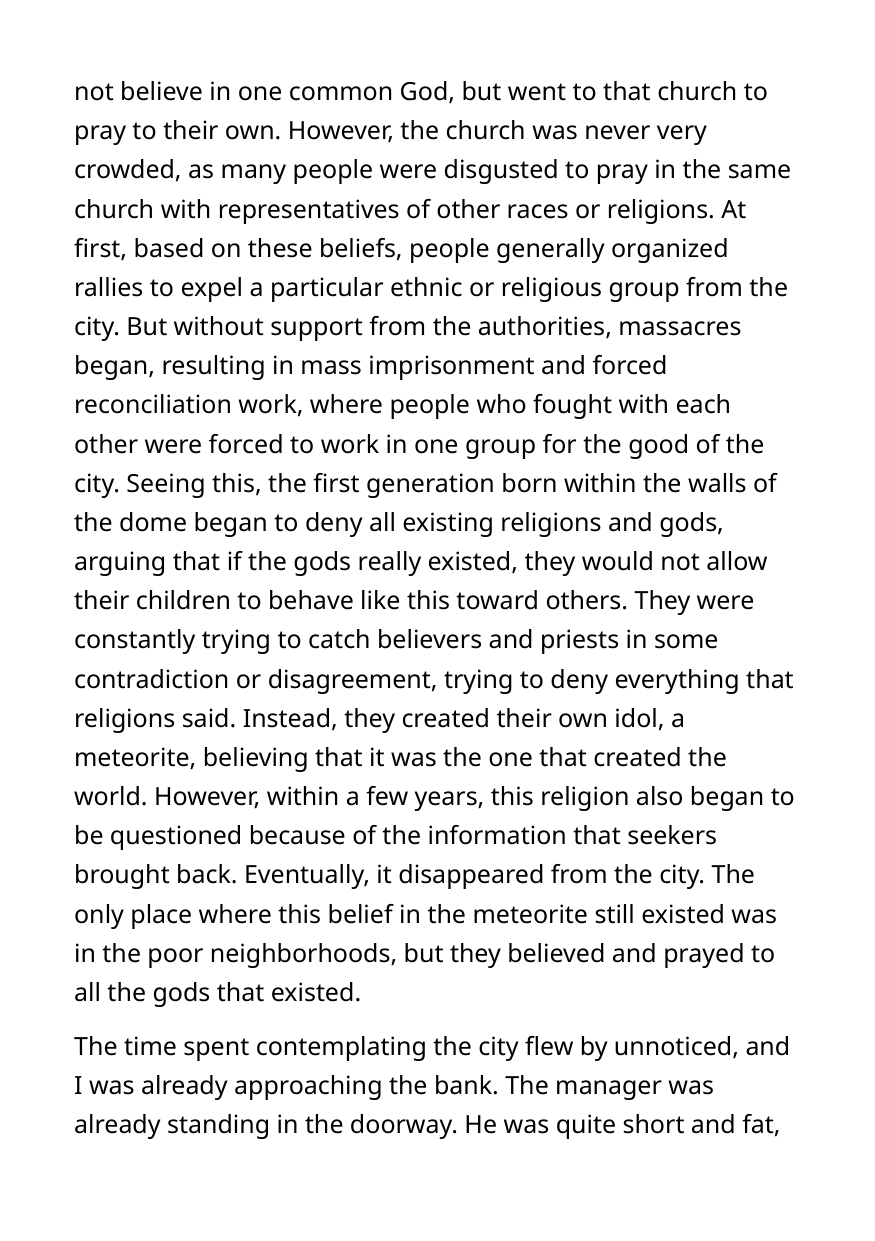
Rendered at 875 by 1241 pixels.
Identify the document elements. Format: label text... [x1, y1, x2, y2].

text not believe in one common God, but went to that church to pray to their own. However, the church was never very crowded, as many people were disgusted to pray in the same church with representatives of other races or religions. At first, based on these beliefs, people generally organized rallies to expel a particular ethnic or religious group from the city. But without support from the authorities, massacres began, resulting in mass imprisonment and forced reconciliation work, where people who fought with each other were forced to work in one group for the good of the city. Seeing this, the first generation born within the walls of the dome began to deny all existing religions and gods, arguing that if the gods really existed, they would not allow their children to behave like this toward others. They were constantly trying to catch believers and priests in some contradiction or disagreement, trying to deny everything that religions said. Instead, they created their own idol, a meteorite, believing that it was the one that created the world. However, within a few years, this religion also began to be questioned because of the information that seekers brought back. Eventually, it disappeared from the city. The only place where this belief in the meteorite still existed was in the poor neighborhoods, but they believed and prayed to all the gods that existed. [74, 74, 800, 1009]
text The time spent contemplating the city flew by unnoticed, and I was already approaching the bank. The manager was already standing in the doorway. He was quite short and fat, [74, 1028, 800, 1141]
